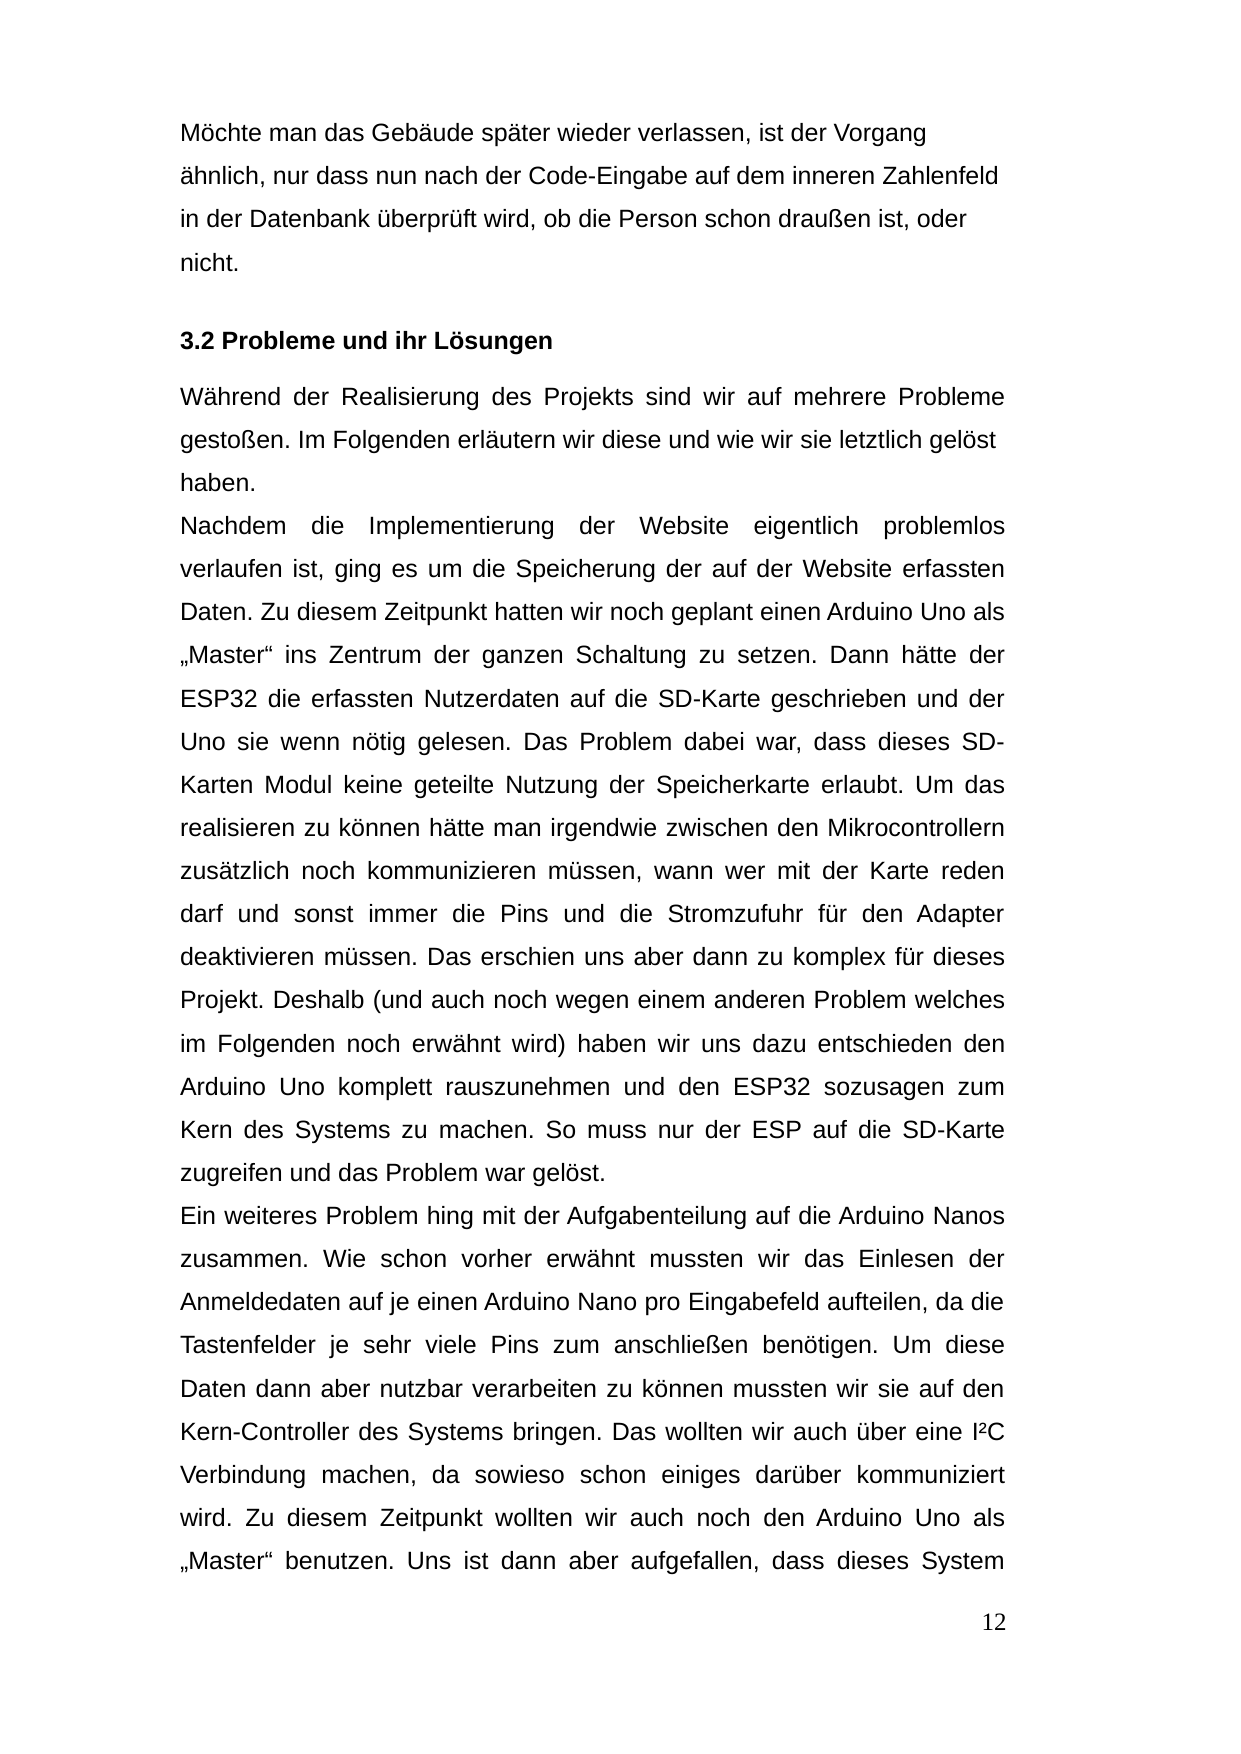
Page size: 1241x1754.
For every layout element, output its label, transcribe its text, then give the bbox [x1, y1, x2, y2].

text Möchte man das Gebäude später wieder verlassen, ist der Vorgang ähnlich, nur dass nun nach der Code-Eingabe auf dem inneren Zahlenfeld in der Datenbank überprüft wird, ob die Person schon draußen ist, oder nicht. [180, 118, 1006, 276]
text Nachdem die Implementierung der Website eigentlich problemlos verlaufen ist, ging es um die Speicherung der auf der Website erfassten Daten. Zu diesem Zeitpunkt hatten wir noch geplant einen Arduino Uno als „Master“ ins Zentrum der ganzen Schaltung zu setzen. Dann hätte der ESP32 die erfassten Nutzerdaten auf die SD-Karte geschrieben und der Uno sie wenn nötig gelesen. Das Problem dabei war, dass dieses SD-Karten Modul keine geteilte Nutzung der Speicherkarte erlaubt. Um das realisieren zu können hätte man irgendwie zwischen den Mikrocontrollern zusätzlich noch kommunizieren müssen, wann wer mit der Karte reden darf und sonst immer die Pins und die Stromzufuhr für den Adapter deaktivieren müssen. Das erschien uns aber dann zu komplex für dieses Projekt. Deshalb (und auch noch wegen einem anderen Problem welches im Folgenden noch erwähnt wird) haben wir uns dazu entschieden den Arduino Uno komplett rauszunehmen und den ESP32 sozusagen zum Kern des Systems zu machen. So muss nur der ESP auf die SD-Karte zugreifen und das Problem war gelöst. [180, 511, 1006, 1187]
text haben. [180, 468, 1006, 497]
text Während der Realisierung des Projekts sind wir auf mehrere Probleme gestoßen. Im Folgenden erläutern wir diese und wie wir sie letztlich gelöst [180, 382, 1006, 453]
subtitle 3.2 Probleme und ihr Lösungen [180, 326, 1006, 355]
text Ein weiteres Problem hing mit der Aufgabenteilung auf die Arduino Nanos zusammen. Wie schon vorher erwähnt mussten wir das Einlesen der Anmeldedaten auf je einen Arduino Nano pro Eingabefeld aufteilen, da die Tastenfelder je sehr viele Pins zum anschließen benötigen. Um diese Daten dann aber nutzbar verarbeiten zu können mussten wir sie auf den Kern-Controller des Systems bringen. Das wollten wir auch über eine I²C Verbindung machen, da sowieso schon einiges darüber kommuniziert wird. Zu diesem Zeitpunkt wollten wir auch noch den Arduino Uno als „Master“ benutzen. Uns ist dann aber aufgefallen, dass dieses System [180, 1201, 1006, 1575]
